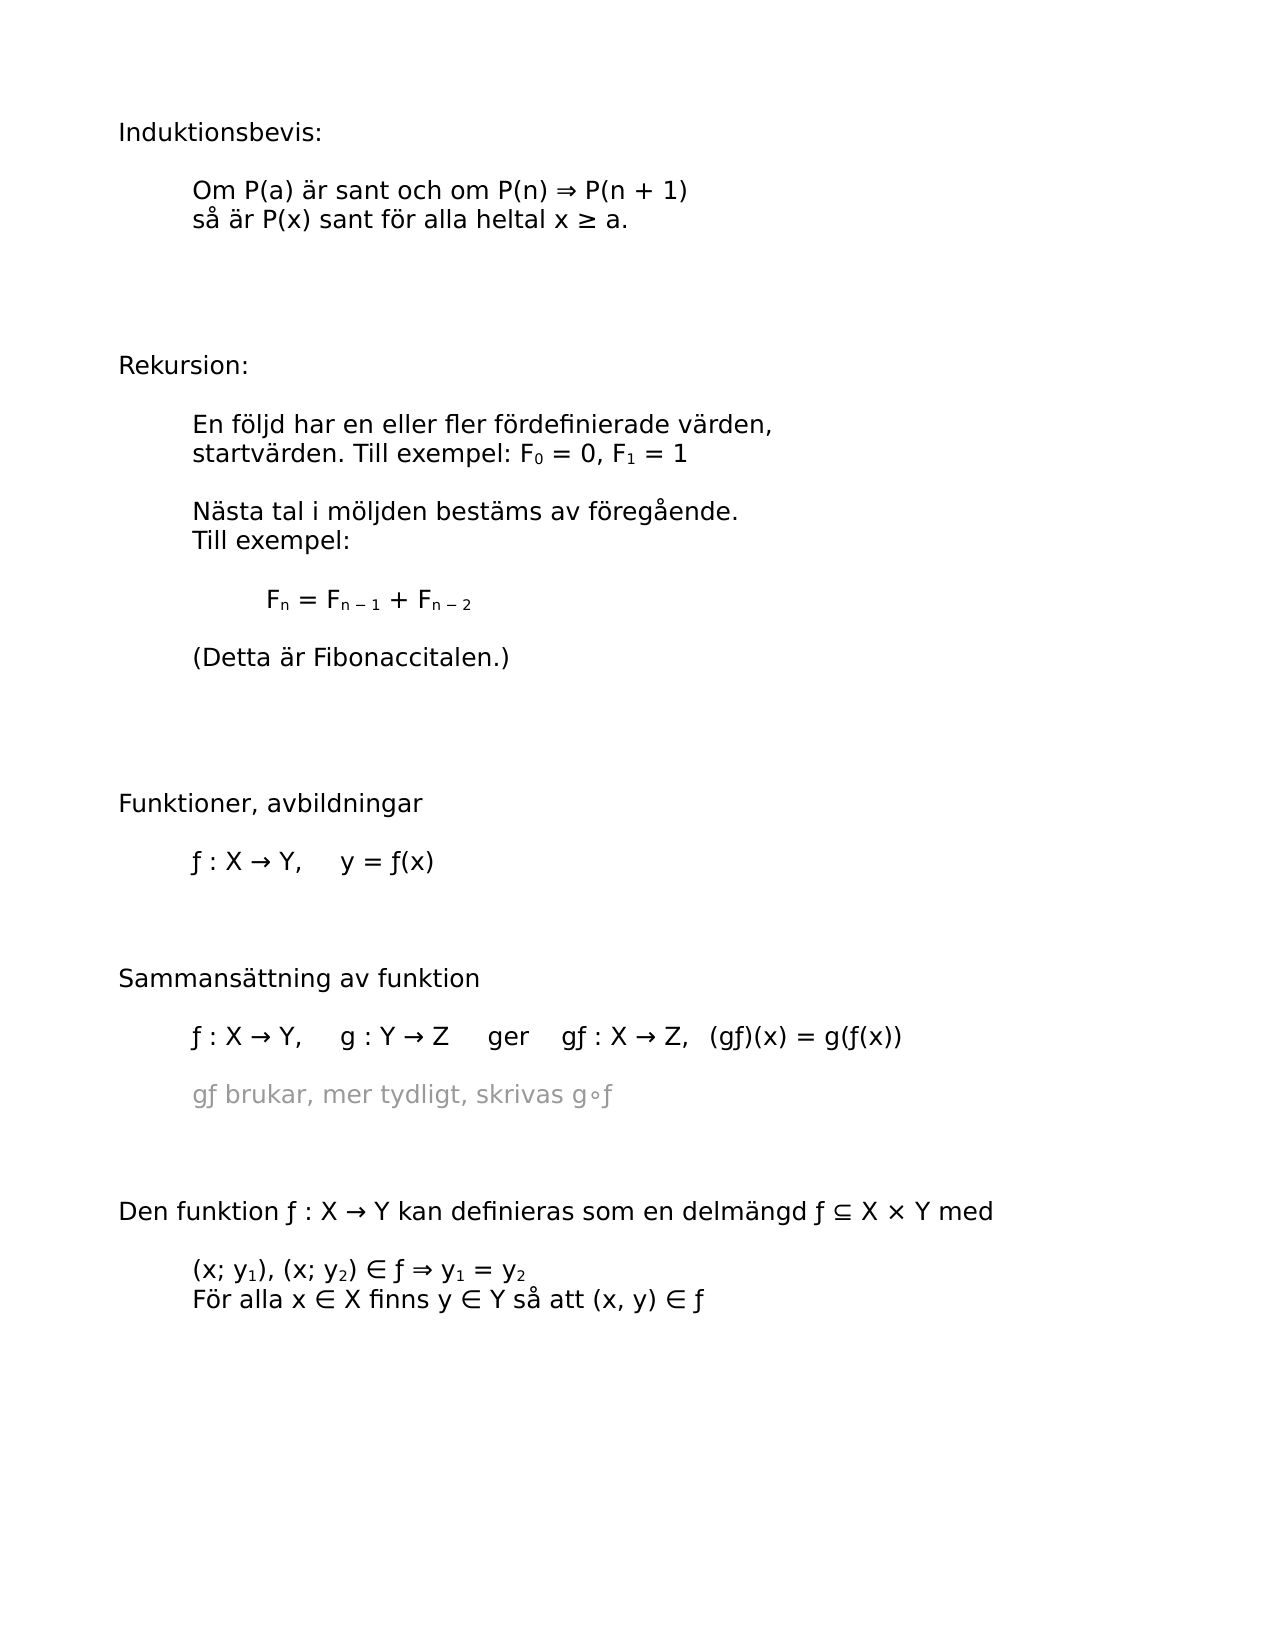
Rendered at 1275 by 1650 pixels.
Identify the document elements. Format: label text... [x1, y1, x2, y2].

text ƒ : X → Y, y = ƒ(x) [118, 847, 1157, 876]
text så är P(x) sant för alla heltal x ≥ a. [118, 206, 1157, 235]
text Rekursion: [118, 351, 1157, 381]
text Om P(a) är sant och om P(n) ⇒ P(n + 1) [118, 176, 1157, 206]
text gƒ brukar, mer tydligt, skrivas g∘ƒ [118, 1081, 1157, 1110]
text Den funktion ƒ : X → Y kan definieras som en delmängd ƒ ⊆ X × Y med [118, 1197, 1157, 1226]
text Fn = Fn − 1 + Fn − 2 [118, 585, 1157, 614]
text Induktionsbevis: [118, 118, 1157, 147]
text (x; y1), (x; y2) ∈ ƒ ⇒ y1 = y2 [118, 1256, 1157, 1285]
text Till exempel: [118, 526, 1157, 556]
text ƒ : X → Y, g : Y → Z ger gƒ : X → Z, (gƒ)(x) = g(ƒ(x)) [118, 1022, 1157, 1051]
text (Detta är Fibonaccitalen.) [118, 643, 1157, 672]
text Funktioner, avbildningar [118, 789, 1157, 818]
text En följd har en eller fler fördefinierade värden, [118, 410, 1157, 439]
text För alla x ∈ X finns y ∈ Y så att (x, y) ∈ ƒ [118, 1285, 1157, 1314]
text startvärden. Till exempel: F0 = 0, F1 = 1 [118, 439, 1157, 468]
text Nästa tal i möljden bestäms av föregående. [118, 497, 1157, 526]
text Sammansättning av funktion [118, 964, 1157, 993]
